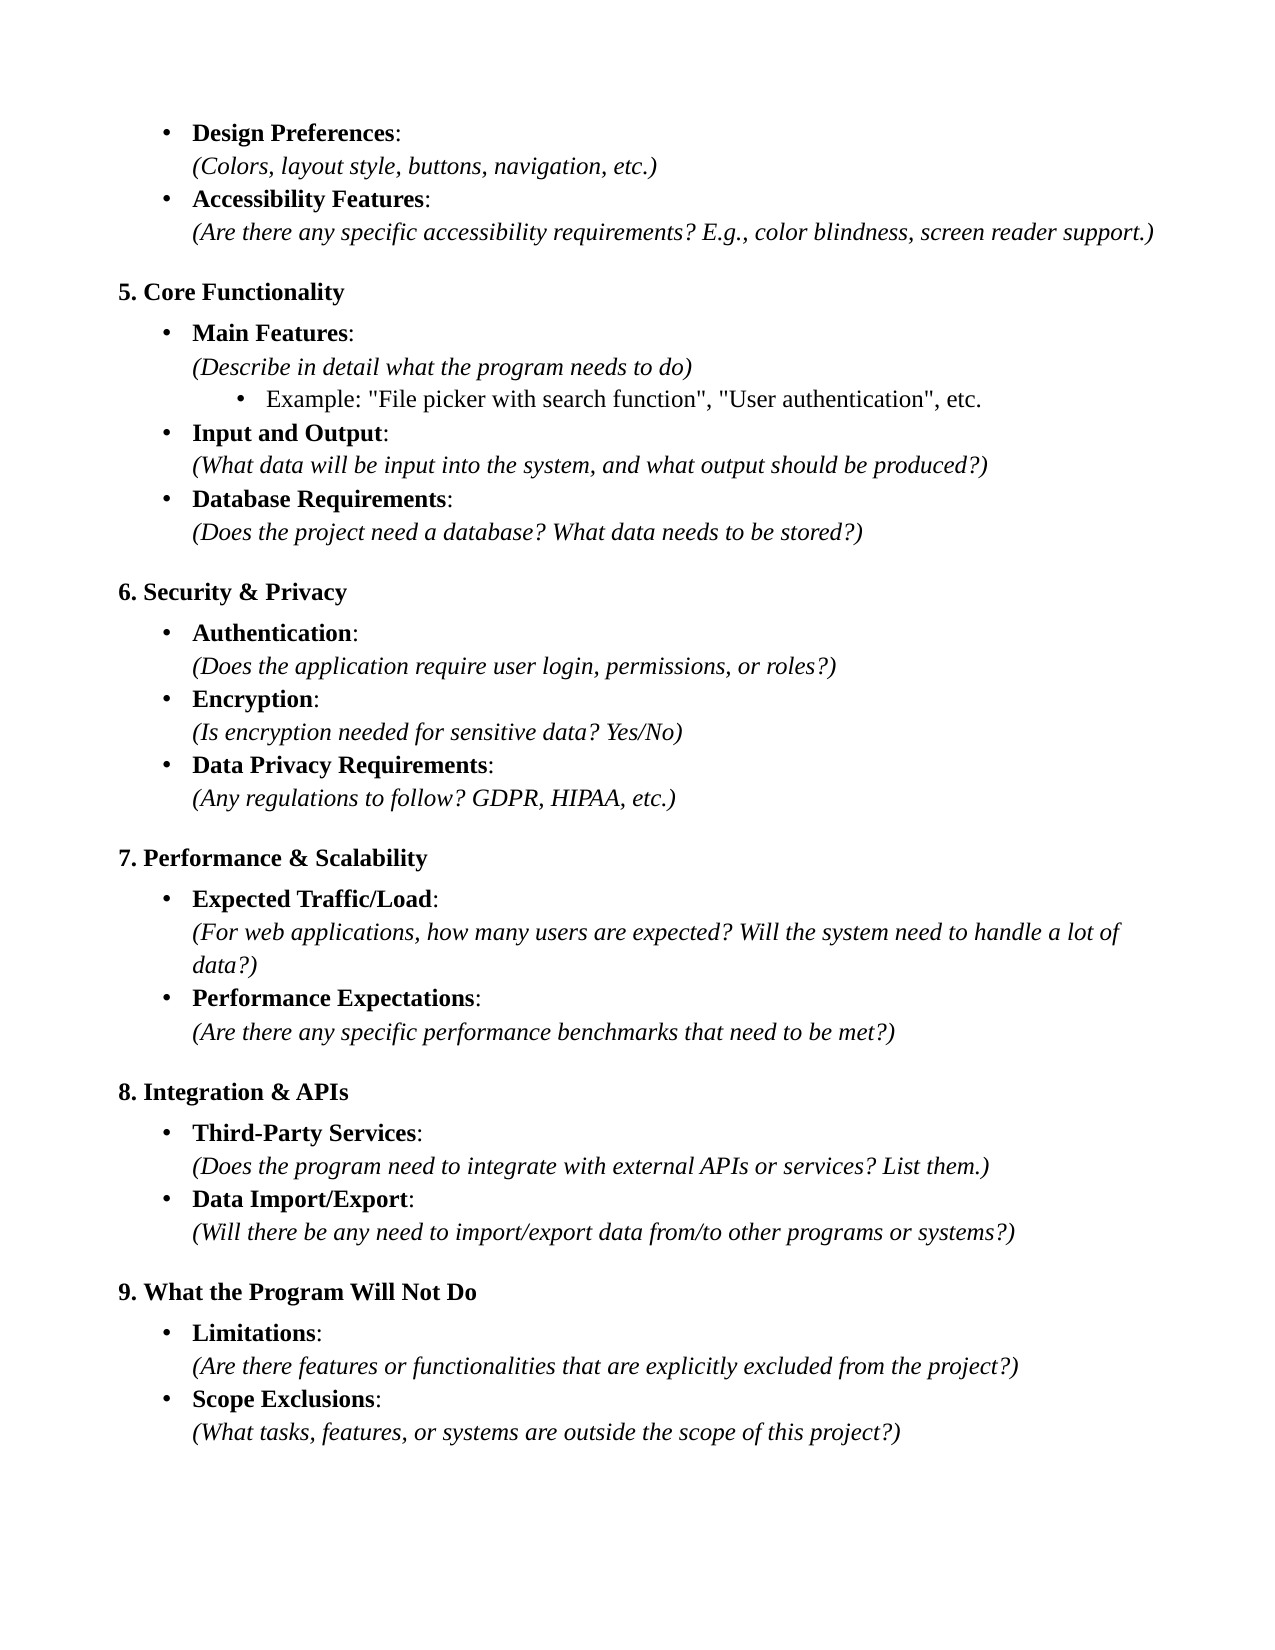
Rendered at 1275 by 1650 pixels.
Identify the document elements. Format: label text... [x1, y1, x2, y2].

subtitle 8. Integration & APIs [118, 1077, 1157, 1105]
list Example: "File picker with search function", "User authentication", etc. [236, 384, 1157, 413]
subtitle 5. Core Functionality [118, 277, 1157, 306]
list Data Privacy Requirements: (Any regulations to follow? GDPR, HIPAA, etc.) [162, 750, 1157, 812]
list Design Preferences: (Colors, layout style, buttons, navigation, etc.) [162, 118, 1157, 180]
list Expected Traffic/Load: (For web applications, how many users are expected? Will the system need to handle a lot of data?) [162, 884, 1157, 979]
subtitle 6. Security & Privacy [118, 577, 1157, 606]
list Main Features: (Describe in detail what the program needs to do) [162, 318, 1157, 380]
list Authentication: (Does the application require user login, permissions, or roles?) [162, 618, 1157, 680]
list Performance Expectations: (Are there any specific performance benchmarks that need to be met?) [162, 983, 1157, 1045]
list Accessibility Features: (Are there any specific accessibility requirements? E.g., color blindness, screen reader support.) [162, 184, 1157, 246]
list Input and Output: (What data will be input into the system, and what output should be produced?) [162, 418, 1157, 479]
list Database Requirements: (Does the project need a database? What data needs to be stored?) [162, 484, 1157, 545]
list Encryption: (Is encryption needed for sensitive data? Yes/No) [162, 684, 1157, 746]
list Limitations: (Are there features or functionalities that are explicitly excluded from the project?) [162, 1318, 1157, 1380]
list Scope Exclusions: (What tasks, features, or systems are outside the scope of this project?) [162, 1384, 1157, 1446]
list Data Import/Export: (Will there be any need to import/export data from/to other programs or systems?) [162, 1184, 1157, 1246]
subtitle 7. Performance & Scalability [118, 843, 1157, 872]
list Third-Party Services: (Does the program need to integrate with external APIs or services? List them.) [162, 1118, 1157, 1180]
subtitle 9. What the Program Will Not Do [118, 1277, 1157, 1306]
